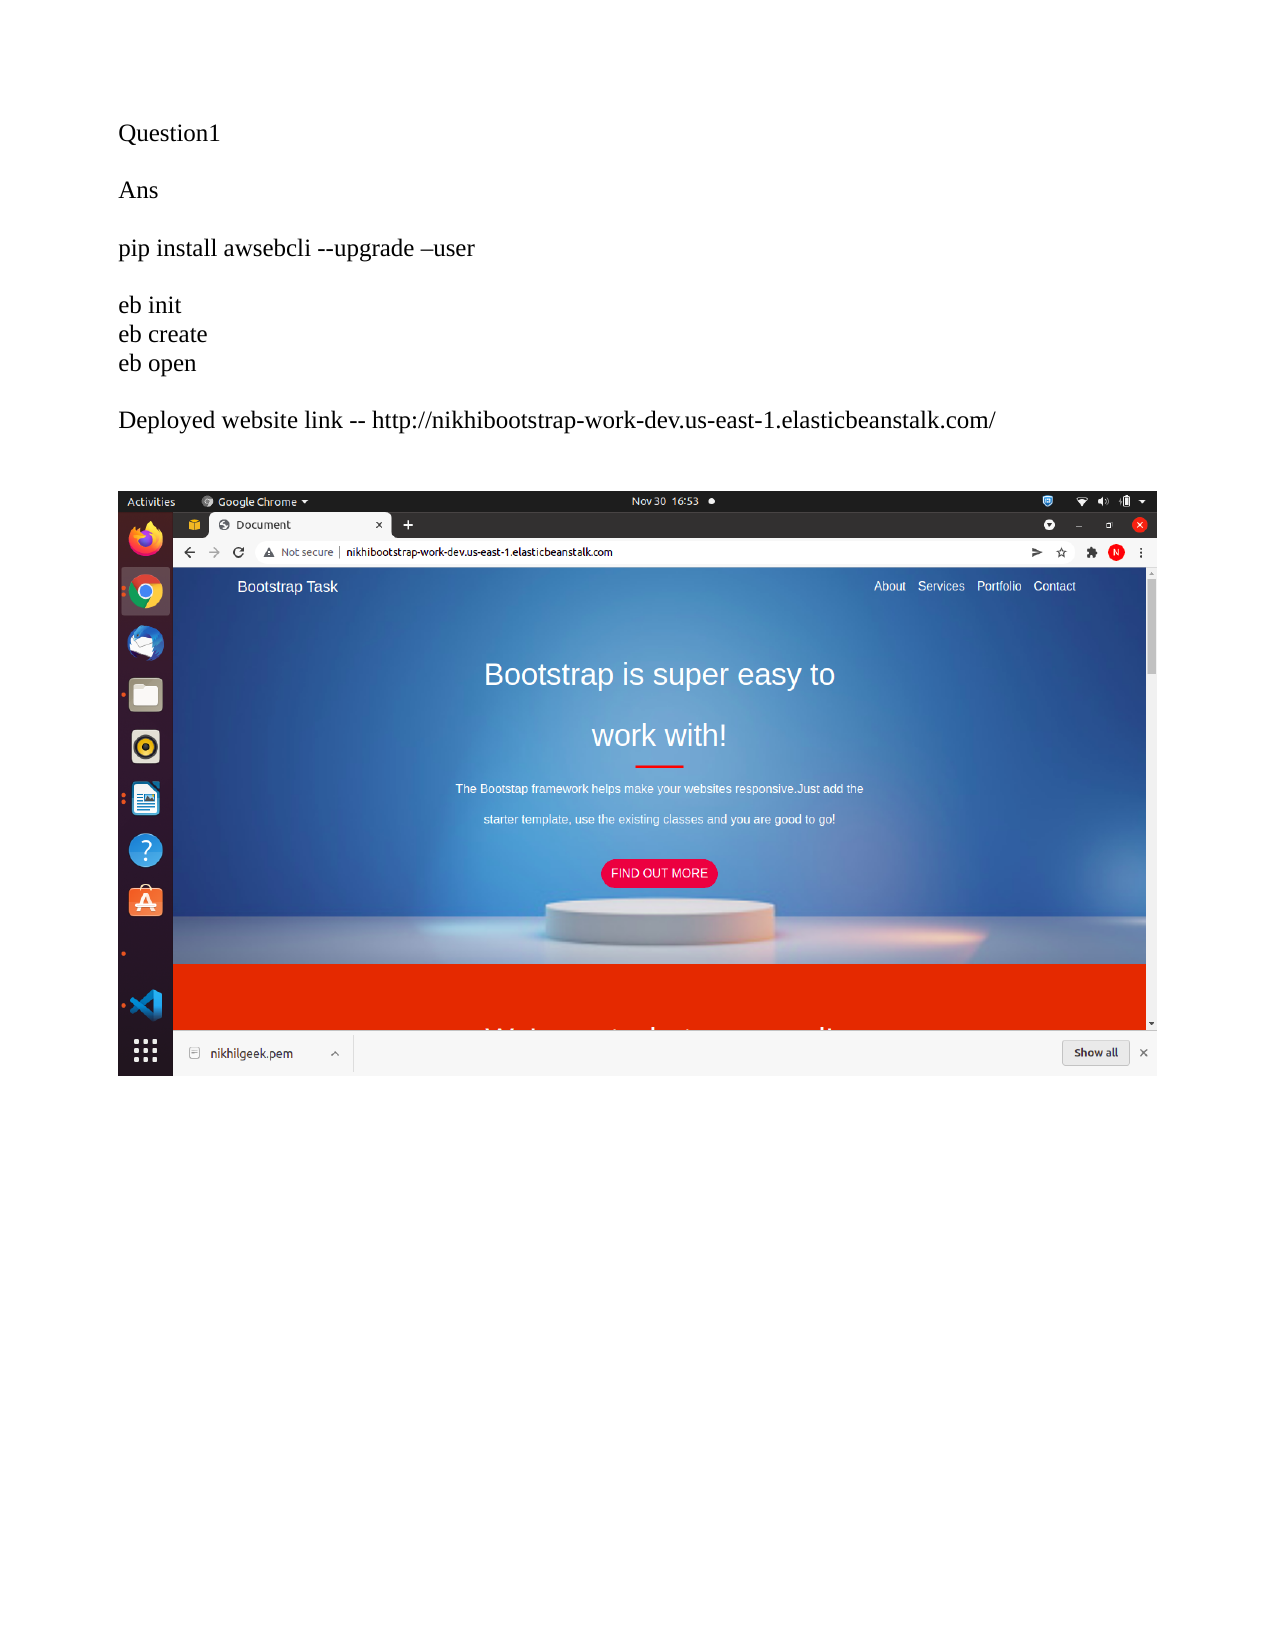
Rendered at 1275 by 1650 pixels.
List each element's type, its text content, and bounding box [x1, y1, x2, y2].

text Deployed website link -- http://nikhibootstrap-work-dev.us-east-1.elasticbeanstalk.com/ [118, 406, 1157, 434]
picture [118, 491, 1157, 1076]
text Question1 [118, 118, 1157, 147]
text pip install awsebcli --upgrade –user [118, 233, 1157, 262]
text Ans [118, 176, 1157, 204]
text eb create [118, 319, 1157, 348]
text eb init [118, 291, 1157, 319]
text eb open [118, 348, 1157, 377]
